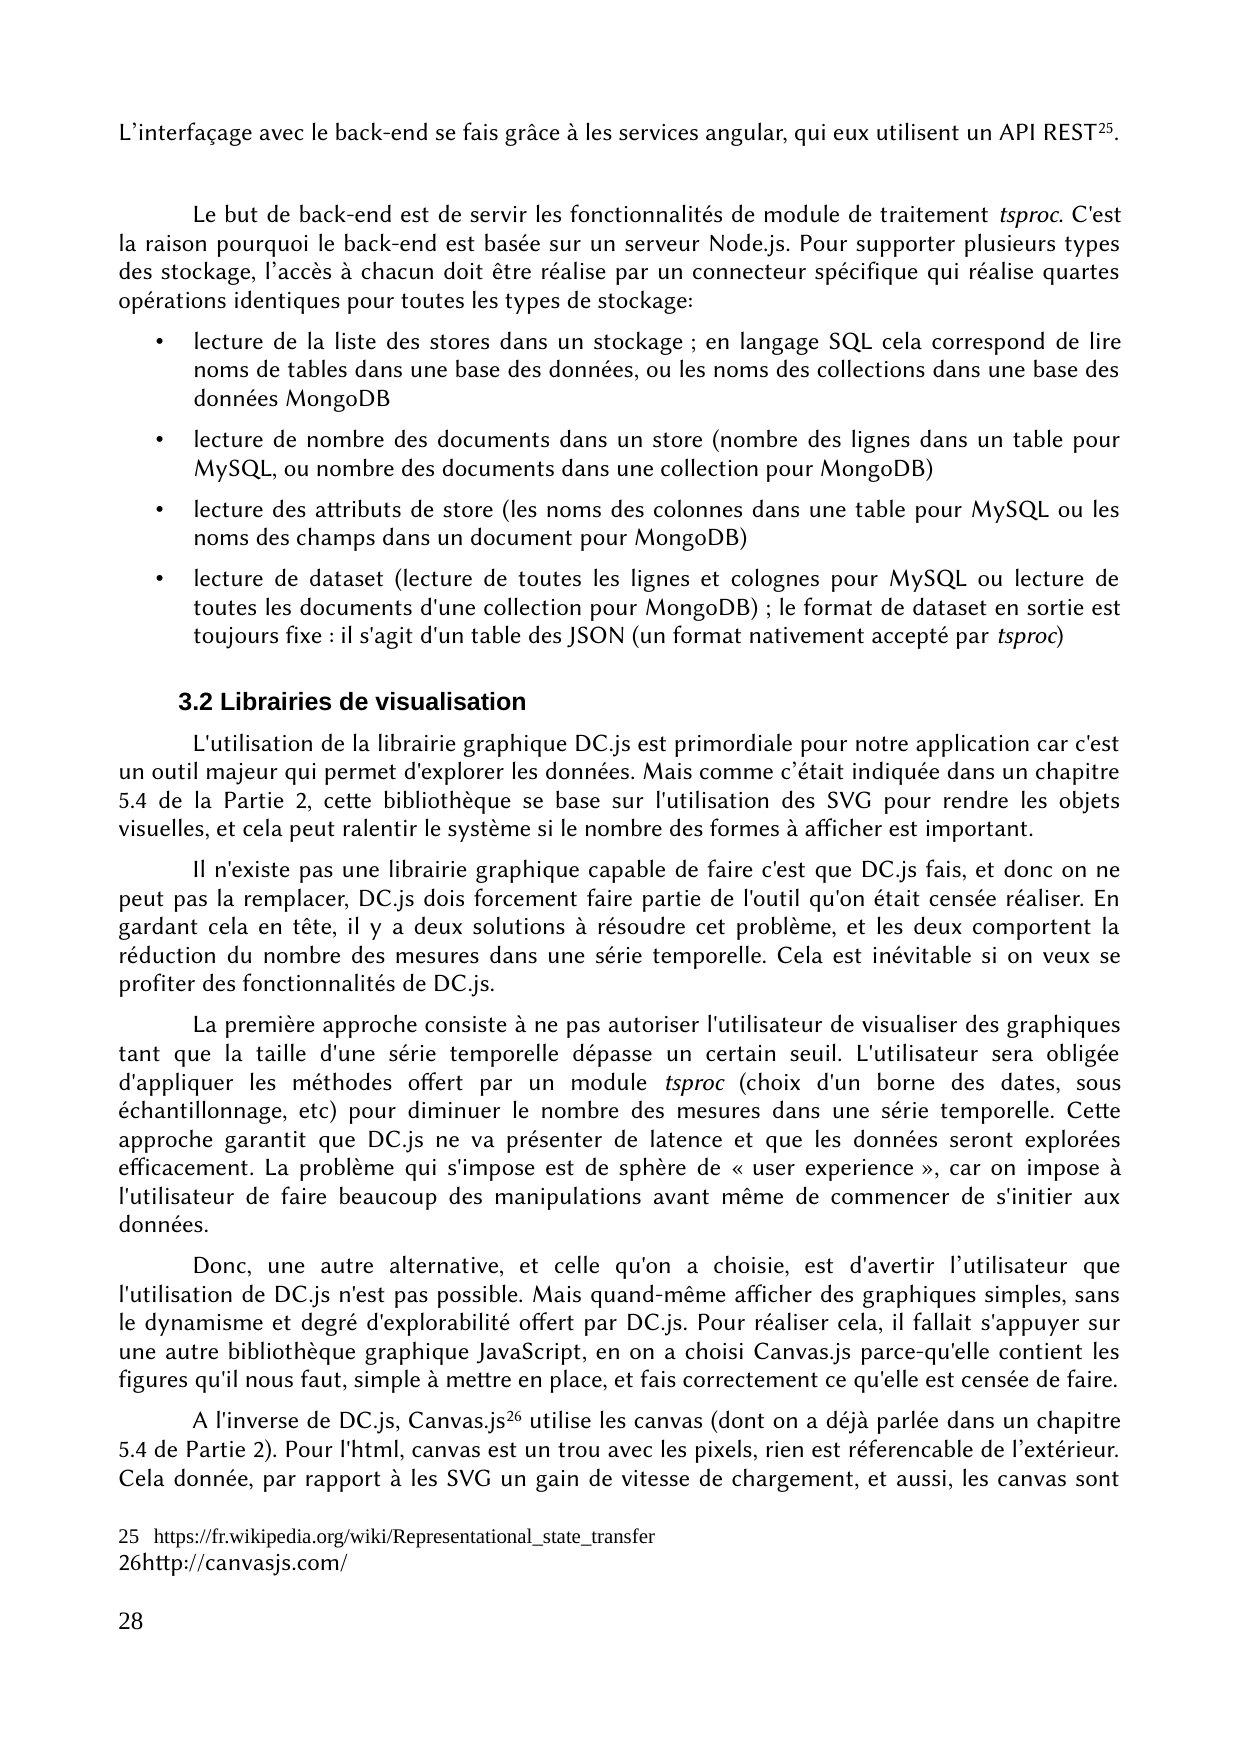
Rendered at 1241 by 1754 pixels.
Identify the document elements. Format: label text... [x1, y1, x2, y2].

text A l'inverse de DC.js, Canvas.js utilise les canvas (dont on a déjà parlée dans un chapitre 5.4 de Partie 2). Pour l'html, canvas est un trou avec les pixels, rien est réferencable de l’extérieur. Cela donnée, par rapport à les SVG un gain de vitesse de chargement, et aussi, les canvas sont [118, 1406, 1122, 1492]
text Le but de back-end est de servir les fonctionnalités de module de traitement tsproc. C'est la raison pourquoi le back-end est basée sur un serveur Node.js. Pour supporter plusieurs types des stockage, l’accès à chacun doit être réalise par un connecteur spécifique qui réalise quartes opérations identiques pour toutes les types de stockage: [118, 200, 1122, 314]
text La vue du client a été développée via les technologies WEB notamment HTML, CSS et Angular.js. La dernière est une framework JavaScript qui facilite la création des pages web dynamiques. De plus, on a utilisé un module d'angular Angular-Material, qui facilite aussi le rendu visuel des éléments d'interface et impose les spécifications de Google Material Design. L’interfaçage avec le back-end se fais grâce à les services angular, qui eux utilisent un API REST. [118, 118, 1122, 147]
text L'utilisation de la librairie graphique DC.js est primordiale pour notre application car c'est un outil majeur qui permet d'explorer les données. Mais comme c’était indiquée dans un chapitre 5.4 de la Partie 2, cette bibliothèque se base sur l'utilisation des SVG pour rendre les objets visuelles, et cela peut ralentir le système si le nombre des formes à afficher est important. [118, 728, 1122, 843]
list lecture de la liste des stores dans un stockage ; en langage SQL cela correspond de lire noms de tables dans une base des données, ou les noms des collections dans une base des données MongoDB [156, 327, 1122, 412]
text Donc, une autre alternative, et celle qu'on a choisie, est d'avertir l’utilisateur que l'utilisation de DC.js n'est pas possible. Mais quand-même afficher des graphiques simples, sans le dynamisme et degré d'explorabilité offert par DC.js. Pour réaliser cela, il fallait s'appuyer sur une autre bibliothèque graphique JavaScript, en on a choisi Canvas.js parce-qu'elle contient les figures qu'il nous faut, simple à mettre en place, et fais correctement ce qu'elle est censée de faire. [118, 1251, 1122, 1394]
text La première approche consiste à ne pas autoriser l'utilisateur de visualiser des graphiques tant que la taille d'une série temporelle dépasse un certain seuil. L'utilisateur sera obligée d'appliquer les méthodes offert par un module tsproc (choix d'un borne des dates, sous échantillonnage, etc) pour diminuer le nombre des mesures dans une série temporelle. Cette approche garantit que DC.js ne va présenter de latence et que les données seront explorées efficacement. La problème qui s'impose est de sphère de « user experience », car on impose à l'utilisateur de faire beaucoup des manipulations avant même de commencer de s'initier aux données. [118, 1010, 1122, 1239]
list lecture des attributs de store (les noms des colonnes dans une table pour MySQL ou les noms des champs dans un document pour MongoDB) [156, 494, 1122, 552]
list lecture de nombre des documents dans un store (nombre des lignes dans un table pour MySQL, ou nombre des documents dans une collection pour MongoDB) [156, 425, 1122, 482]
subtitle Librairies de visualisation [118, 687, 1122, 716]
text https://fr.wikipedia.org/wiki/Representational_state_transfer [118, 1524, 1122, 1548]
text http://canvasjs.com/ [118, 1548, 1122, 1577]
text Il n'existe pas une librairie graphique capable de faire c'est que DC.js fais, et donc on ne peut pas la remplacer, DC.js dois forcement faire partie de l'outil qu'on était censée réaliser. En gardant cela en tête, il y a deux solutions à résoudre cet problème, et les deux comportent la réduction du nombre des mesures dans une série temporelle. Cela est inévitable si on veux se profiter des fonctionnalités de DC.js. [118, 855, 1122, 998]
list lecture de dataset (lecture de toutes les lignes et colognes pour MySQL ou lecture de toutes les documents d'une collection pour MongoDB) ; le format de dataset en sortie est toujours fixe : il s'agit d'un table des JSON (un format nativement accepté par tsproc) [156, 564, 1122, 650]
